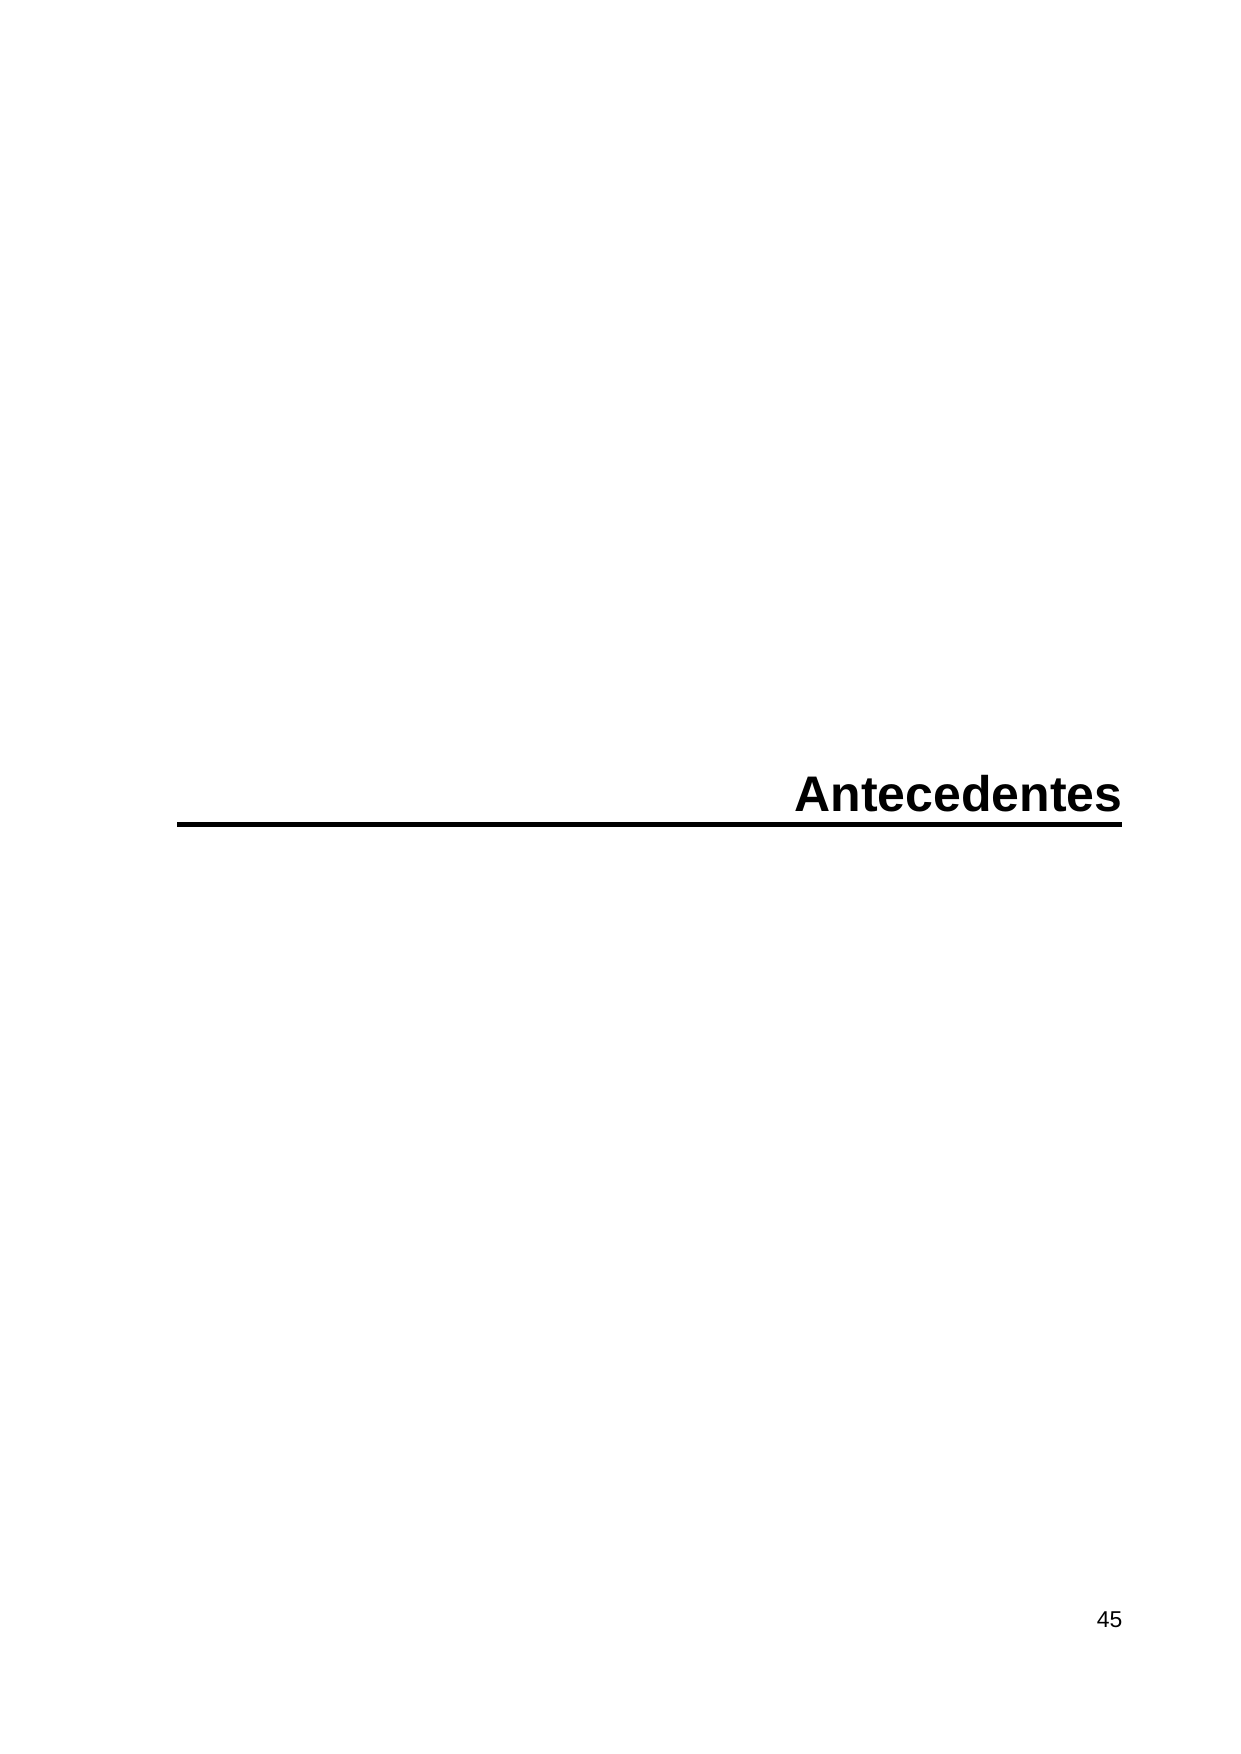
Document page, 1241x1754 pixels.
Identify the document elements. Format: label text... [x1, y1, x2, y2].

title Antecedentes [177, 764, 1122, 822]
